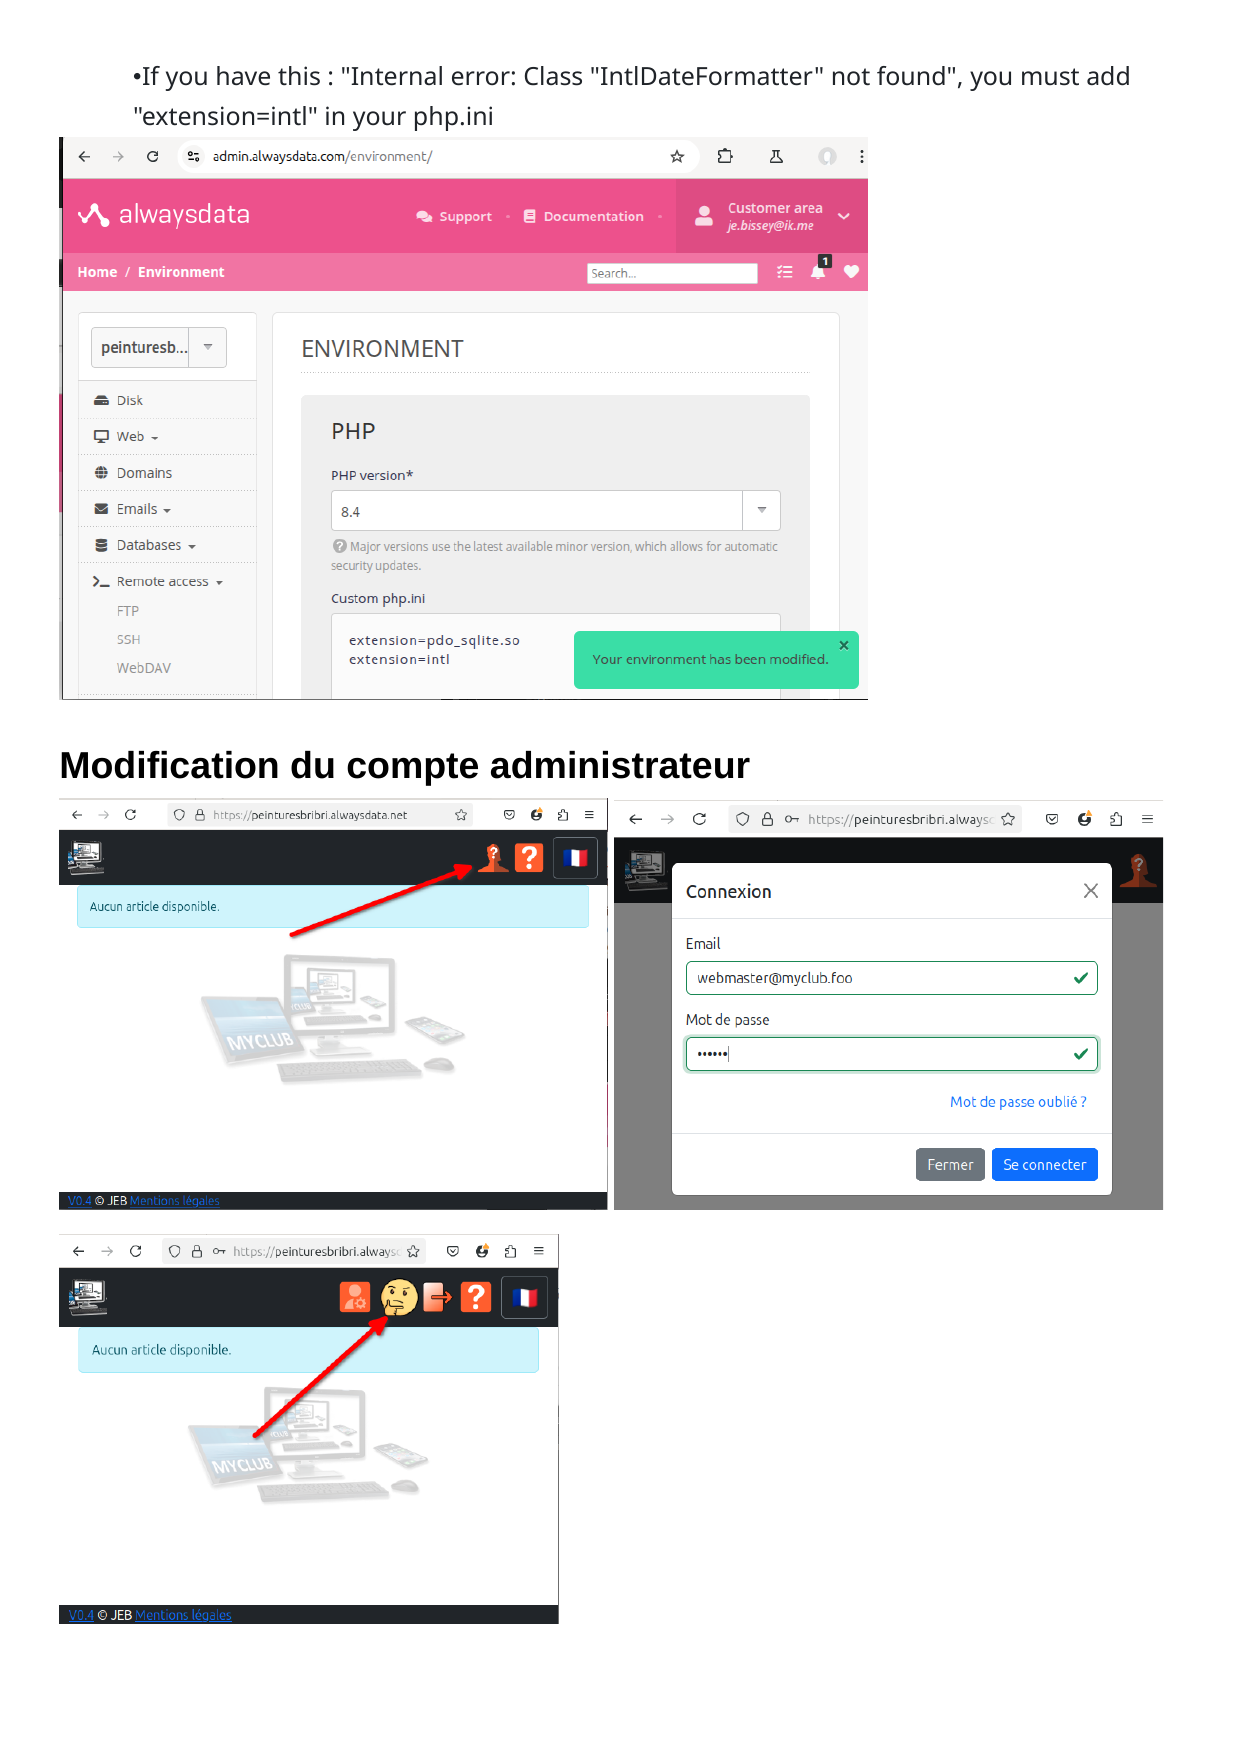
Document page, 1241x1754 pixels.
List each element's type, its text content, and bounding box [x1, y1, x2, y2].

picture [59, 798, 608, 1210]
picture [614, 800, 1164, 1210]
picture [59, 137, 868, 700]
picture [59, 1234, 559, 1624]
subtitle Modification du compte administrateur [59, 743, 1181, 786]
list If you have this : "Internal error: Class "IntlDateFormatter" not found", you must add "extension=intl" in your php.ini [59, 59, 1181, 132]
